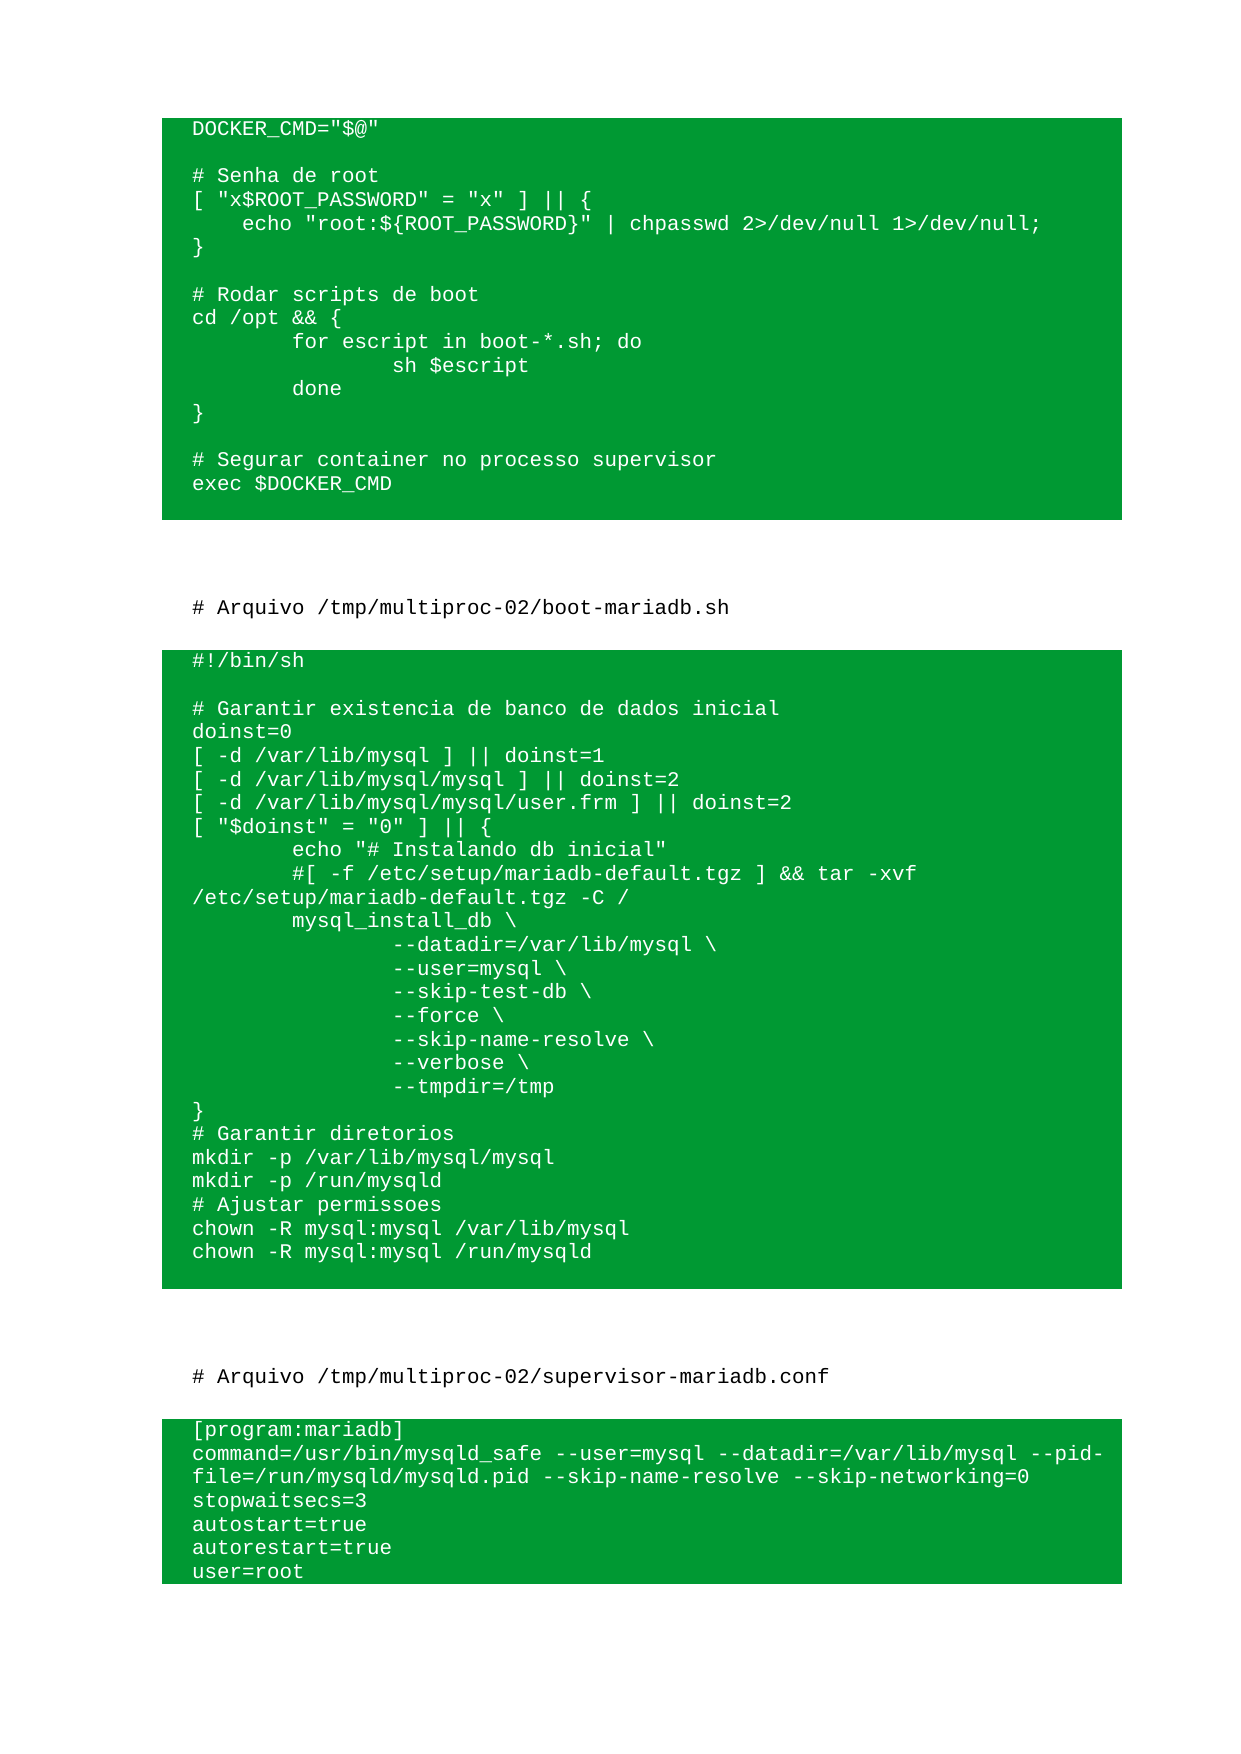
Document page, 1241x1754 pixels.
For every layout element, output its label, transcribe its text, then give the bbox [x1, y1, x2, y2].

list echo "# Instalando db inicial" [162, 839, 1122, 863]
list [program:mariadb] [162, 1419, 1122, 1443]
list # Garantir diretorios [162, 1123, 1122, 1147]
list # Arquivo /tmp/multiproc-02/boot-mariadb.sh [162, 597, 1122, 621]
list #[ -f /etc/setup/mariadb-default.tgz ] && tar -xvf /etc/setup/mariadb-default.tgz -C / [162, 863, 1122, 910]
list stopwaitsecs=3 [162, 1490, 1122, 1513]
list mkdir -p /var/lib/mysql/mysql [162, 1147, 1122, 1171]
list mkdir -p /run/mysqld [162, 1171, 1122, 1194]
list #!/bin/sh [162, 650, 1122, 674]
list } [162, 1099, 1122, 1123]
list cd /opt && { [162, 307, 1122, 331]
list --tmpdir=/tmp [162, 1076, 1122, 1099]
list # Senha de root [162, 165, 1122, 189]
list doinst=0 [162, 721, 1122, 745]
list --datadir=/var/lib/mysql \ [162, 934, 1122, 958]
list [ "x$ROOT_PASSWORD" = "x" ] || { [162, 189, 1122, 213]
list } [162, 402, 1122, 426]
list --skip-test-db \ [162, 981, 1122, 1005]
list --skip-name-resolve \ [162, 1029, 1122, 1052]
list [ "$doinst" = "0" ] || { [162, 816, 1122, 839]
list # Rodar scripts de boot [162, 284, 1122, 307]
list [ -d /var/lib/mysql/mysql ] || doinst=2 [162, 768, 1122, 792]
list chown -R mysql:mysql /var/lib/mysql [162, 1218, 1122, 1241]
list done [162, 378, 1122, 402]
list exec $DOCKER_CMD [162, 473, 1122, 496]
list command=/usr/bin/mysqld_safe --user=mysql --datadir=/var/lib/mysql --pid-file=/run/mysqld/mysqld.pid --skip-name-resolve --skip-networking=0 [162, 1443, 1122, 1490]
list autostart=true [162, 1513, 1122, 1537]
list autorestart=true [162, 1537, 1122, 1561]
list [ -d /var/lib/mysql/mysql/user.frm ] || doinst=2 [162, 792, 1122, 816]
list --force \ [162, 1005, 1122, 1029]
list mysql_install_db \ [162, 910, 1122, 934]
list echo "root:${ROOT_PASSWORD}" | chpasswd 2>/dev/null 1>/dev/null; [162, 213, 1122, 236]
list } [162, 236, 1122, 260]
list user=root [162, 1561, 1122, 1584]
list # Segurar container no processo supervisor [162, 449, 1122, 473]
list --verbose \ [162, 1052, 1122, 1076]
list # Ajustar permissoes [162, 1194, 1122, 1218]
list [ -d /var/lib/mysql ] || doinst=1 [162, 745, 1122, 768]
list # Arquivo /tmp/multiproc-02/supervisor-mariadb.conf [162, 1366, 1122, 1389]
list # Garantir existencia de banco de dados inicial [162, 698, 1122, 721]
list for escript in boot-*.sh; do [162, 331, 1122, 354]
list DOCKER_CMD="$@" [162, 118, 1122, 142]
list sh $escript [162, 354, 1122, 378]
list chown -R mysql:mysql /run/mysqld [162, 1241, 1122, 1265]
list --user=mysql \ [162, 958, 1122, 981]
